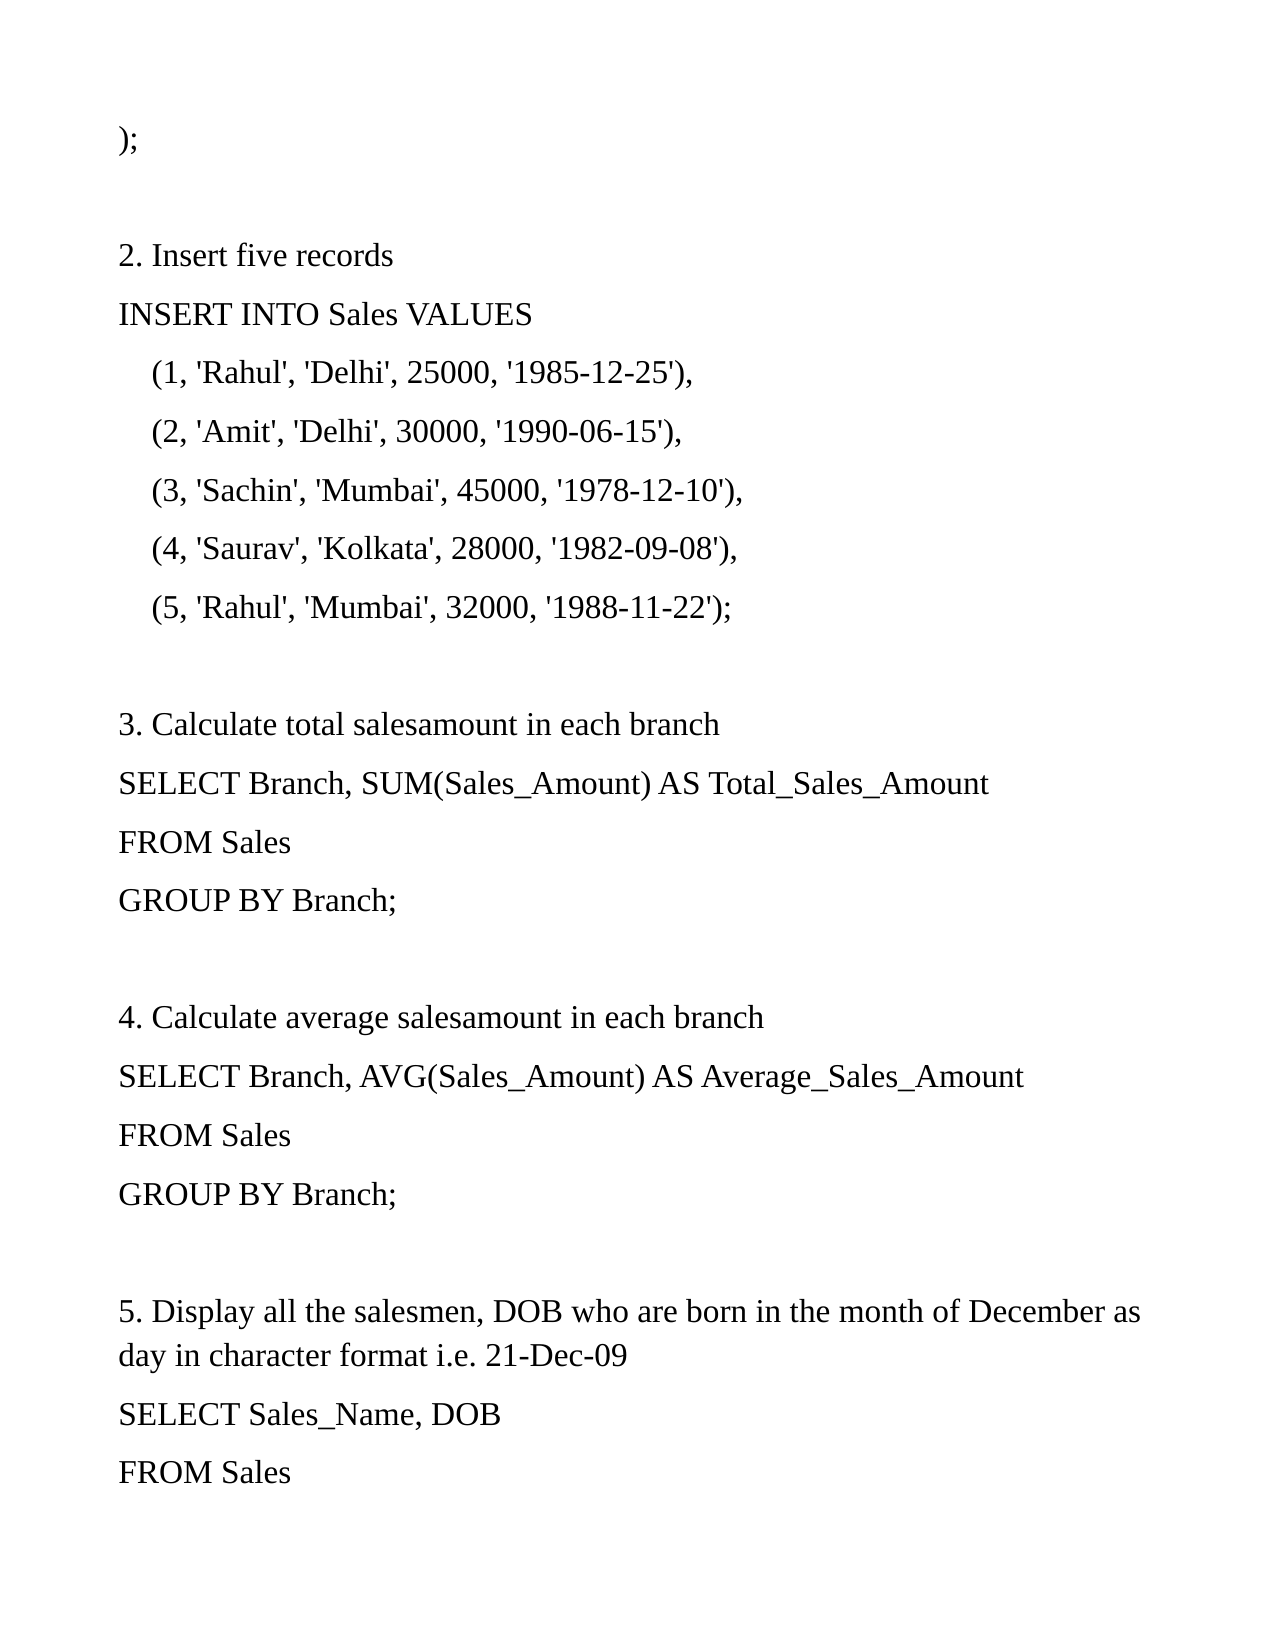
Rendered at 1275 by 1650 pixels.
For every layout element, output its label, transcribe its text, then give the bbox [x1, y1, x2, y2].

text GROUP BY Branch; [118, 1174, 1157, 1212]
text FROM Sales [118, 1452, 1157, 1491]
text (3, 'Sachin', 'Mumbai', 45000, '1978-12-10'), [118, 470, 1157, 508]
text (1, 'Rahul', 'Delhi', 25000, '1985-12-25'), [118, 353, 1157, 391]
text (5, 'Rahul', 'Mumbai', 32000, '1988-11-22'); [118, 587, 1157, 626]
text SELECT Branch, AVG(Sales_Amount) AS Average_Sales_Amount [118, 1056, 1157, 1095]
text SELECT Branch, SUM(Sales_Amount) AS Total_Sales_Amount [118, 763, 1157, 802]
text 4. Calculate average salesamount in each branch [118, 998, 1157, 1036]
text (2, 'Amit', 'Delhi', 30000, '1990-06-15'), [118, 411, 1157, 450]
text FROM Sales [118, 1115, 1157, 1153]
text FROM Sales [118, 822, 1157, 860]
text 2. Insert five records [118, 235, 1157, 274]
text ); [118, 118, 1157, 156]
text 5. Display all the salesmen, DOB who are born in the month of December as day in character format i.e. 21-Dec-09 [118, 1291, 1157, 1373]
text INSERT INTO Sales VALUES [118, 294, 1157, 332]
text (4, 'Saurav', 'Kolkata', 28000, '1982-09-08'), [118, 529, 1157, 567]
text 3. Calculate total salesamount in each branch [118, 704, 1157, 743]
text SELECT Sales_Name, DOB [118, 1394, 1157, 1432]
text GROUP BY Branch; [118, 881, 1157, 919]
